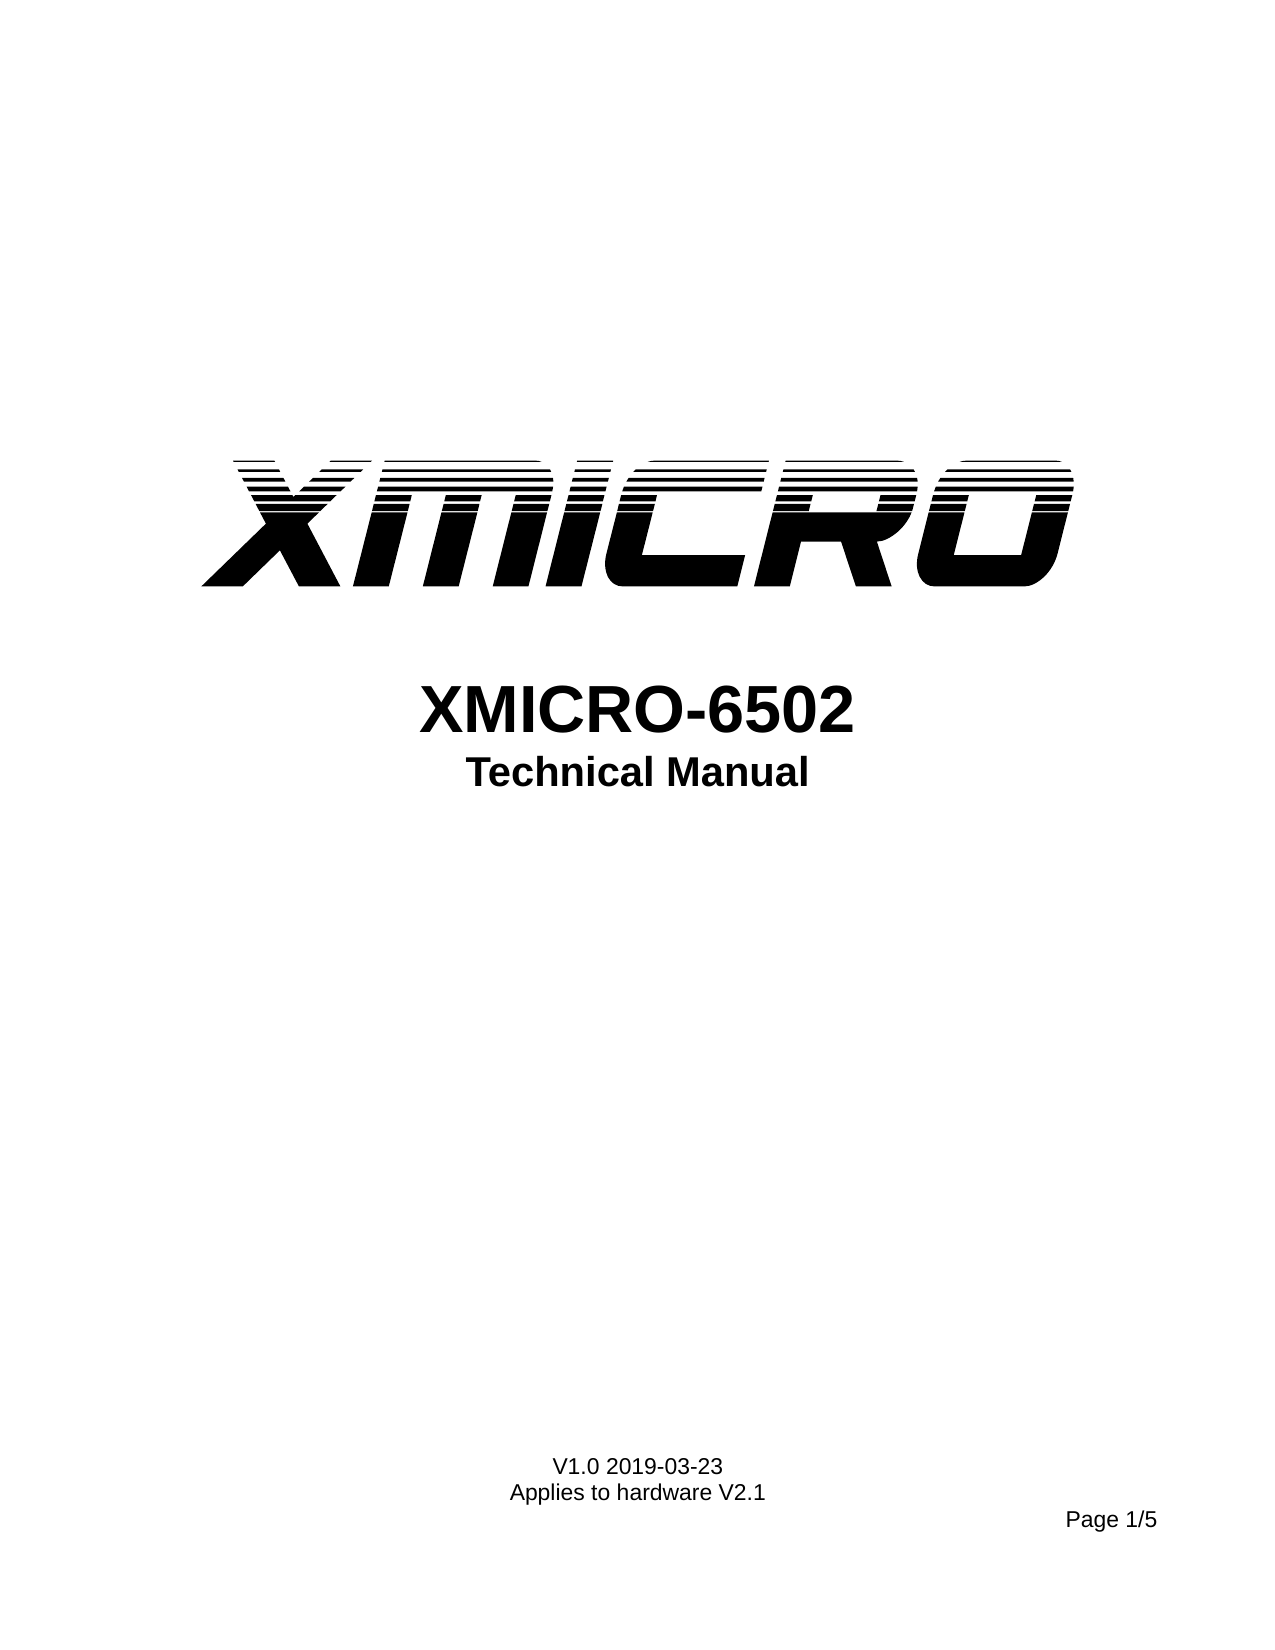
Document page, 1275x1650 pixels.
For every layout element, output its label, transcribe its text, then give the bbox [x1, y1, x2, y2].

text Technical Manual [118, 747, 1157, 795]
text XMICRO-6502 [118, 670, 1157, 747]
